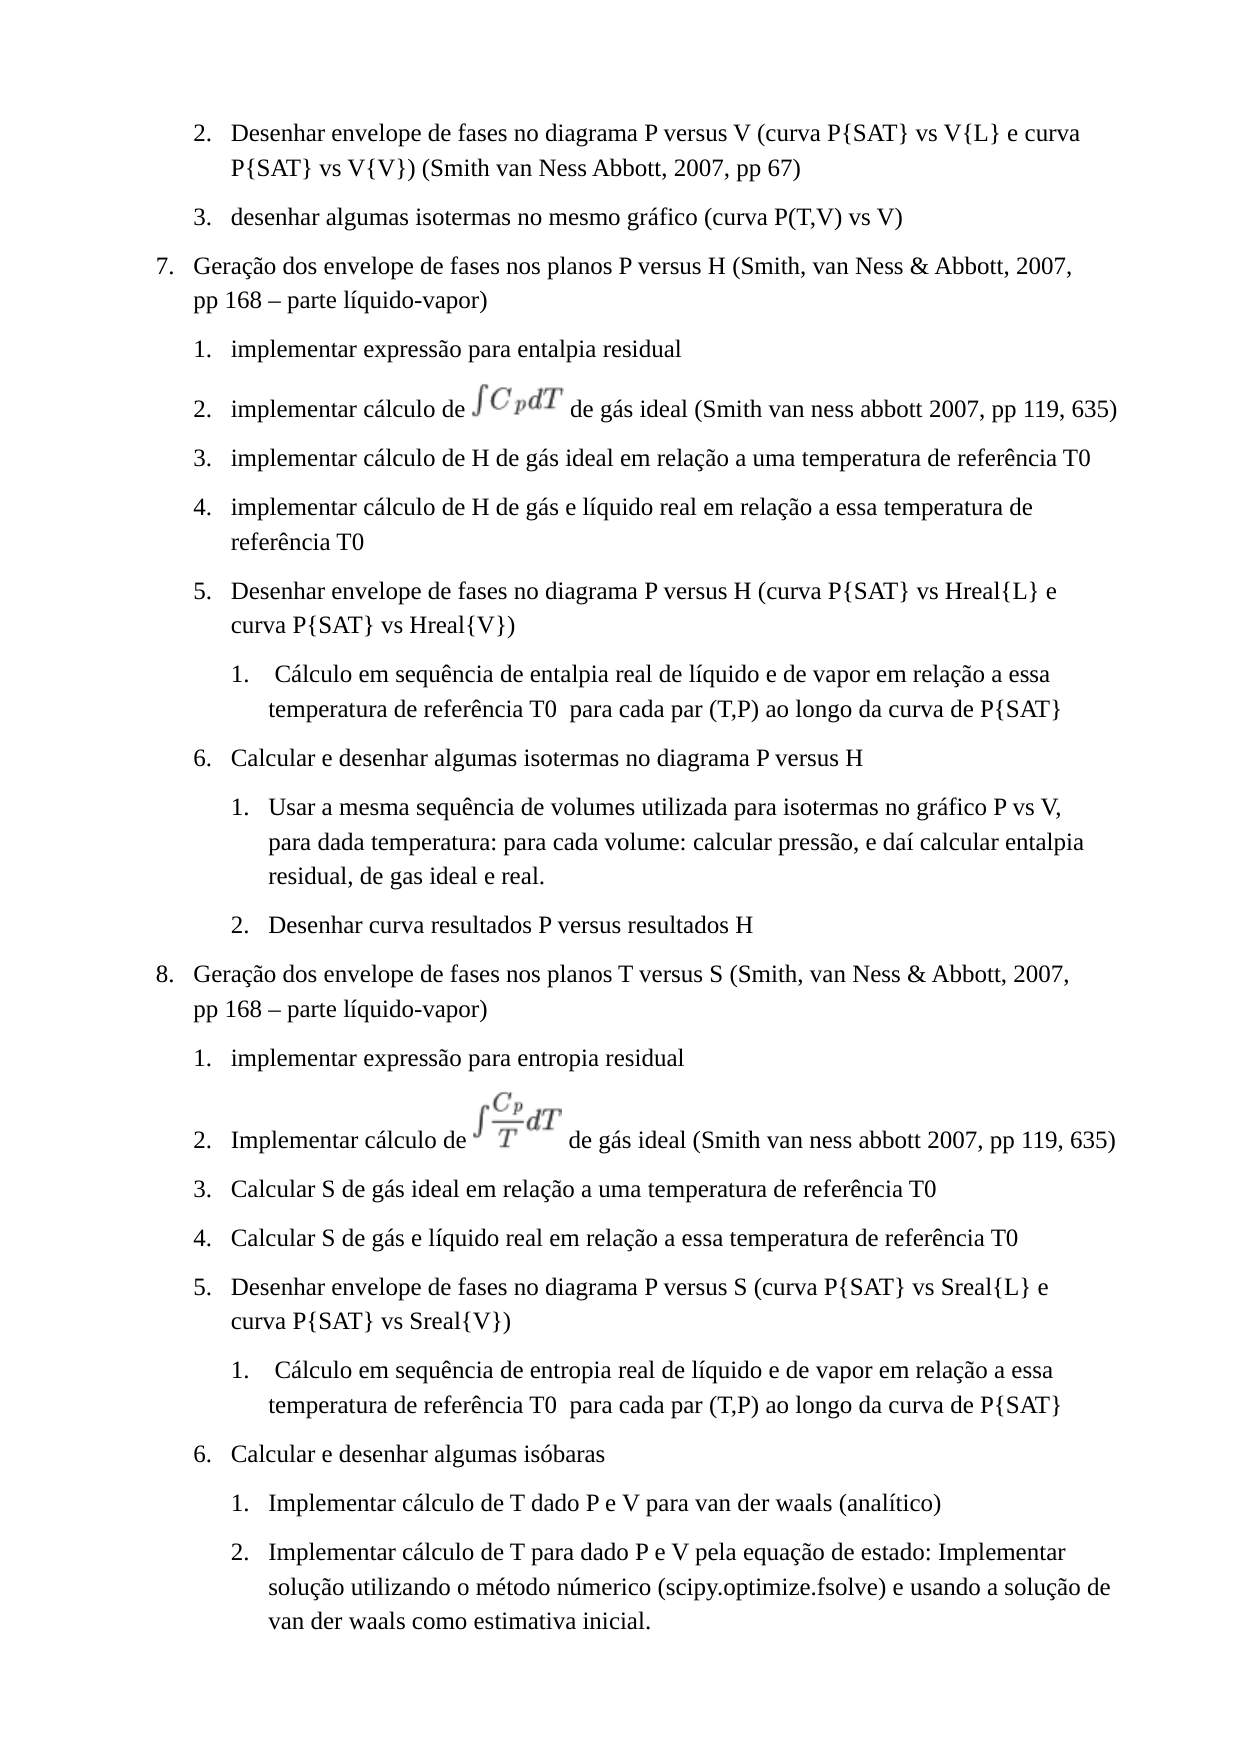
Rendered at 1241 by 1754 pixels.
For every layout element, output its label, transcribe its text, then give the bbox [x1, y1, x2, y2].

list implementar cálculo de de gás ideal (Smith van ness abbott 2007, pp 119, 635) [193, 383, 1122, 423]
list desenhar algumas isotermas no mesmo gráfico (curva P(T,V) vs V) [193, 202, 1122, 230]
picture [472, 1091, 562, 1149]
list Geração dos envelope de fases nos planos P versus H (Smith, van Ness & Abbott, 2007, pp 168 – parte líquido-vapor) [156, 251, 1122, 314]
list implementar expressão para entropia residual [193, 1043, 1122, 1072]
list Cálculo em sequência de entalpia real de líquido e de vapor em relação a essa temperatura de referência T0 para cada par (T,P) ao longo da curva de P{SAT} [231, 659, 1122, 723]
list Desenhar envelope de fases no diagrama P versus H (curva P{SAT} vs Hreal{L} e curva P{SAT} vs Hreal{V}) [193, 576, 1122, 639]
list Desenhar curva resultados P versus resultados H [231, 910, 1122, 939]
list implementar cálculo de H de gás ideal em relação a uma temperatura de referência T0 [193, 443, 1122, 472]
list Implementar cálculo de de gás ideal (Smith van ness abbott 2007, pp 119, 635) [193, 1092, 1122, 1153]
list Calcular S de gás ideal em relação a uma temperatura de referência T0 [193, 1174, 1122, 1203]
list implementar expressão para entalpia residual [193, 334, 1122, 363]
picture [471, 383, 564, 418]
list Geração dos envelope de fases nos planos T versus S (Smith, van Ness & Abbott, 2007, pp 168 – parte líquido-vapor) [156, 959, 1122, 1022]
list Usar a mesma sequência de volumes utilizada para isotermas no gráfico P vs V, para dada temperatura: para cada volume: calcular pressão, e daí calcular entalpia residual, de gas ideal e real. [231, 792, 1122, 890]
list Desenhar envelope de fases no diagrama P versus S (curva P{SAT} vs Sreal{L} e curva P{SAT} vs Sreal{V}) [193, 1272, 1122, 1335]
list Calcular e desenhar algumas isotermas no diagrama P versus H [193, 743, 1122, 772]
list Desenhar envelope de fases no diagrama P versus V (curva P{SAT} vs V{L} e curva P{SAT} vs V{V}) (Smith van Ness Abbott, 2007, pp 67) [193, 118, 1122, 181]
list Implementar cálculo de T para dado P e V pela equação de estado: Implementar solução utilizando o método númerico (scipy.optimize.fsolve) e usando a solução de van der waals como estimativa inicial. [231, 1537, 1122, 1635]
list Calcular e desenhar algumas isóbaras [193, 1439, 1122, 1468]
list Implementar cálculo de T dado P e V para van der waals (analítico) [231, 1488, 1122, 1517]
list Cálculo em sequência de entropia real de líquido e de vapor em relação a essa temperatura de referência T0 para cada par (T,P) ao longo da curva de P{SAT} [231, 1356, 1122, 1419]
list implementar cálculo de H de gás e líquido real em relação a essa temperatura de referência T0 [193, 492, 1122, 556]
list Calcular S de gás e líquido real em relação a essa temperatura de referência T0 [193, 1223, 1122, 1252]
